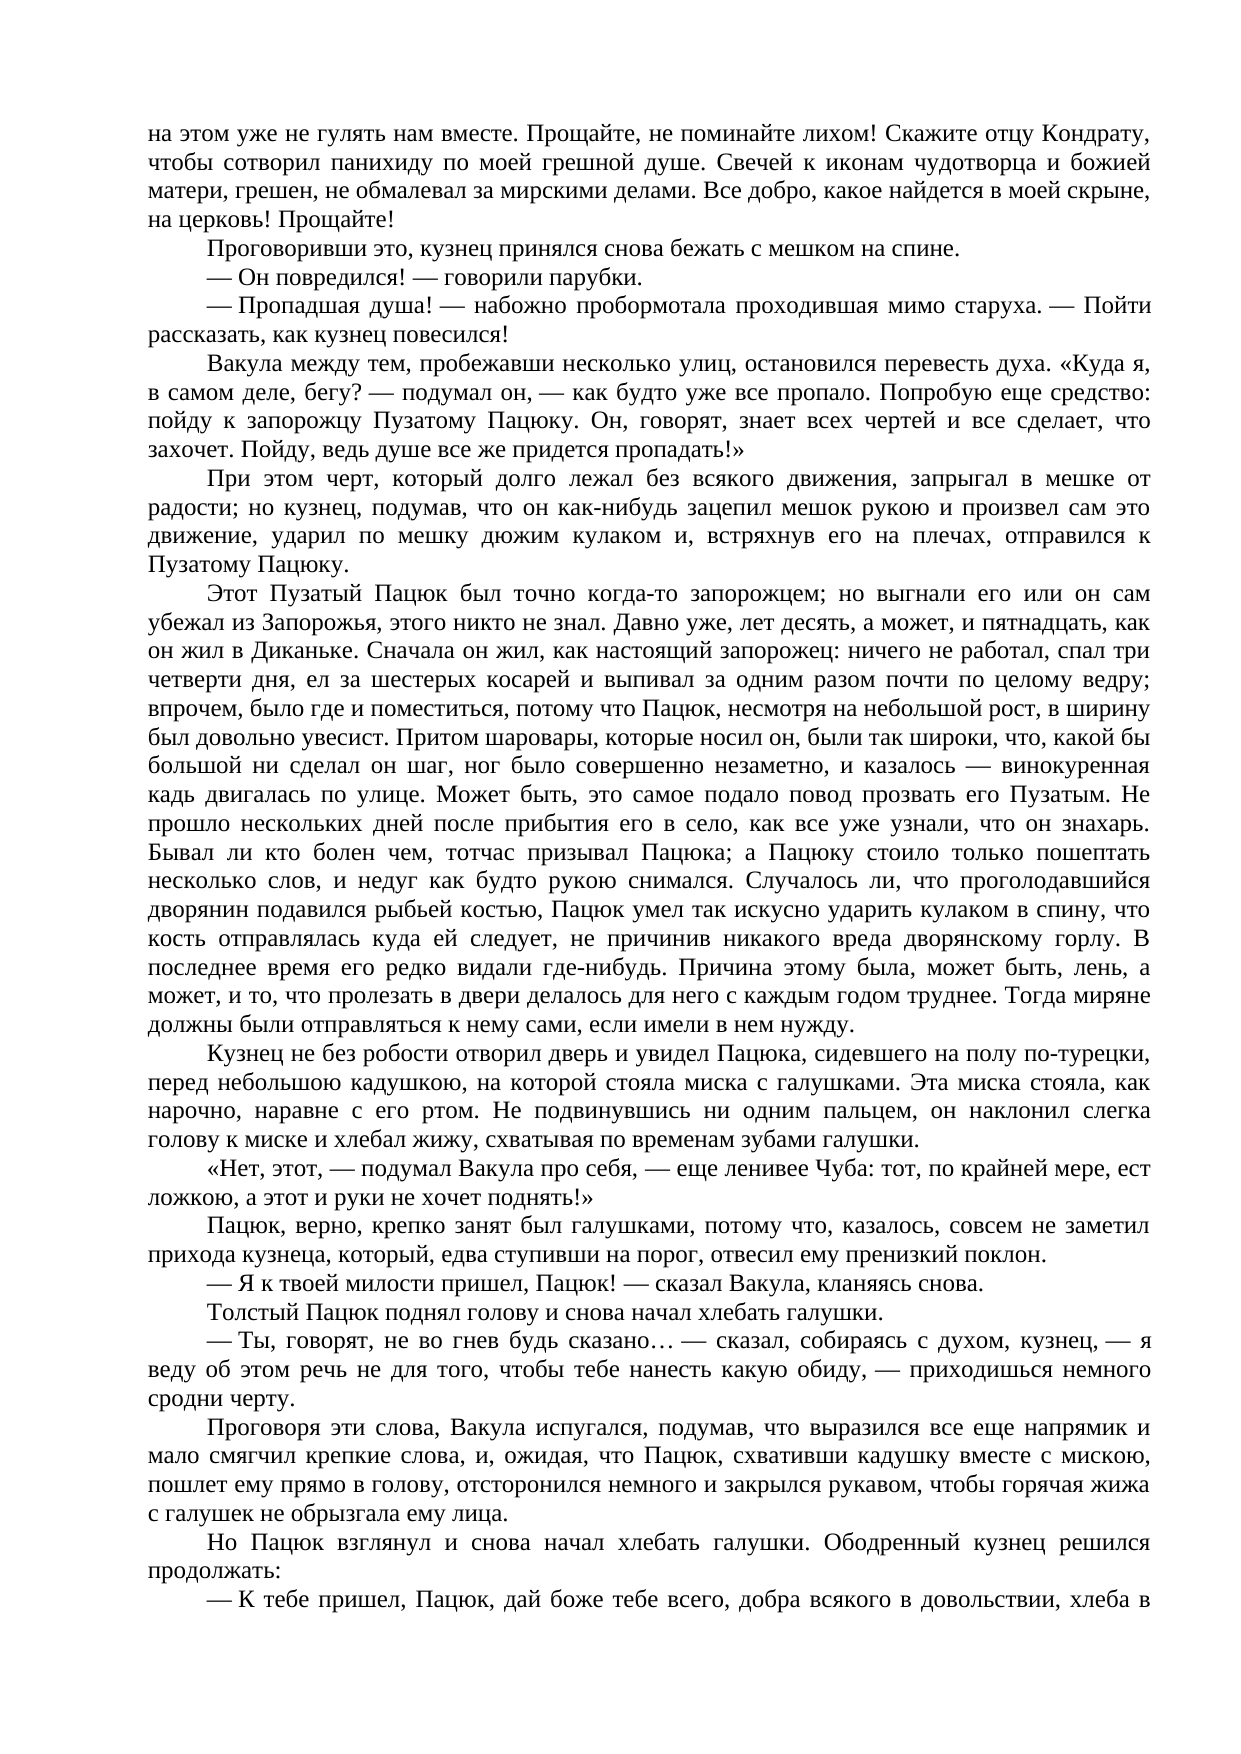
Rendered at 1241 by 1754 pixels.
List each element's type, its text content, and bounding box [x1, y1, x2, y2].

text Толстый Пацюк поднял голову и снова начал хлебать галушки. [148, 1297, 1152, 1326]
text Вакула между тем, пробежавши несколько улиц, остановился перевесть духа. «Куда я, в самом деле, бегу? — подумал он, — как будто уже все пропало. Попробую еще средство: пойду к запорожцу Пузатому Пацюку. Он, говорят, знает всех чертей и все сделает, что захочет. Пойду, ведь душе все же придется пропадать!» [148, 348, 1152, 463]
text При этом черт, который долго лежал без всякого движения, запрыгал в мешке от радости; но кузнец, подумав, что он как-нибудь зацепил мешок рукою и произвел сам это движение, ударил по мешку дюжим кулаком и, встряхнув его на плечах, отправился к Пузатому Пацюку. [148, 463, 1152, 578]
text Кузнец не без робости отворил дверь и увидел Пацюка, сидевшего на полу по-турецки, перед небольшою кадушкою, на которой стояла миска с галушками. Эта миска стояла, как нарочно, наравне с его ртом. Не подвинувшись ни одним пальцем, он наклонил слегка голову к миске и хлебал жижу, схватывая по временам зубами галушки. [148, 1038, 1152, 1153]
text Проговоривши это, кузнец принялся снова бежать с мешком на спине. [148, 233, 1152, 262]
text Этот Пузатый Пацюк был точно когда-то запорожцем; но выгнали его или он сам убежал из Запорожья, этого никто не знал. Давно уже, лет десять, а может, и пятнадцать, как он жил в Диканьке. Сначала он жил, как настоящий запорожец: ничего не работал, спал три четверти дня, ел за шестерых косарей и выпивал за одним разом почти по целому ведру; впрочем, было где и поместиться, потому что Пацюк, несмотря на небольшой рост, в ширину был довольно увесист. Притом шаровары, которые носил он, были так широки, что, какой бы большой ни сделал он шаг, ног было совершенно незаметно, и казалось — винокуренная кадь двигалась по улице. Может быть, это самое подало повод прозвать его Пузатым. Не прошло нескольких дней после прибытия его в село, как все уже узнали, что он знахарь. Бывал ли кто болен чем, тотчас призывал Пацюка; а Пацюку стоило только пошептать несколько слов, и недуг как будто рукою снимался. Случалось ли, что проголодавшийся дворянин подавился рыбьей костью, Пацюк умел так искусно ударить кулаком в спину, что кость отправлялась куда ей следует, не причинив никакого вреда дворянскому горлу. В последнее время его редко видали где-нибудь. Причина этому была, может быть, лень, а может, и то, что пролезать в двери делалось для него с каждым годом труднее. Тогда миряне должны были отправляться к нему сами, если имели в нем нужду. [148, 578, 1152, 1038]
text на этом уже не гулять нам вместе. Прощайте, не поминайте лихом! Скажите отцу Кондрату, чтобы сотворил панихиду по моей грешной душе. Свечей к иконам чудотворца и божией матери, грешен, не обмалевал за мирскими делами. Все добро, какое найдется в моей скрыне, на церковь! Прощайте! [148, 118, 1152, 233]
text — Ты, говорят, не во гнев будь сказано… — сказал, собираясь с духом, кузнец, — я веду об этом речь не для того, чтобы тебе нанесть какую обиду, — приходишься немного сродни черту. [148, 1326, 1152, 1412]
text — Он повредился! — говорили парубки. [148, 262, 1152, 291]
text — К тебе пришел, Пацюк, дай боже тебе всего, добра всякого в довольствии, хлеба в [148, 1584, 1152, 1613]
text «Нет, этот, — подумал Вакула про себя, — еще ленивее Чуба: тот, по крайней мере, ест ложкою, а этот и руки не хочет поднять!» [148, 1153, 1152, 1211]
text Проговоря эти слова, Вакула испугался, подумав, что выразился все еще напрямик и мало смягчил крепкие слова, и, ожидая, что Пацюк, схвативши кадушку вместе с мискою, пошлет ему прямо в голову, отсторонился немного и закрылся рукавом, чтобы горячая жижа с галушек не обрызгала ему лица. [148, 1412, 1152, 1527]
text — Пропадшая душа! — набожно пробормотала проходившая мимо старуха. — Пойти рассказать, как кузнец повесился! [148, 291, 1152, 348]
text Но Пацюк взглянул и снова начал хлебать галушки. Ободренный кузнец решился продолжать: [148, 1527, 1152, 1584]
text Пацюк, верно, крепко занят был галушками, потому что, казалось, совсем не заметил прихода кузнеца, который, едва ступивши на порог, отвесил ему пренизкий поклон. [148, 1211, 1152, 1268]
text — Я к твоей милости пришел, Пацюк! — сказал Вакула, кланяясь снова. [148, 1268, 1152, 1297]
